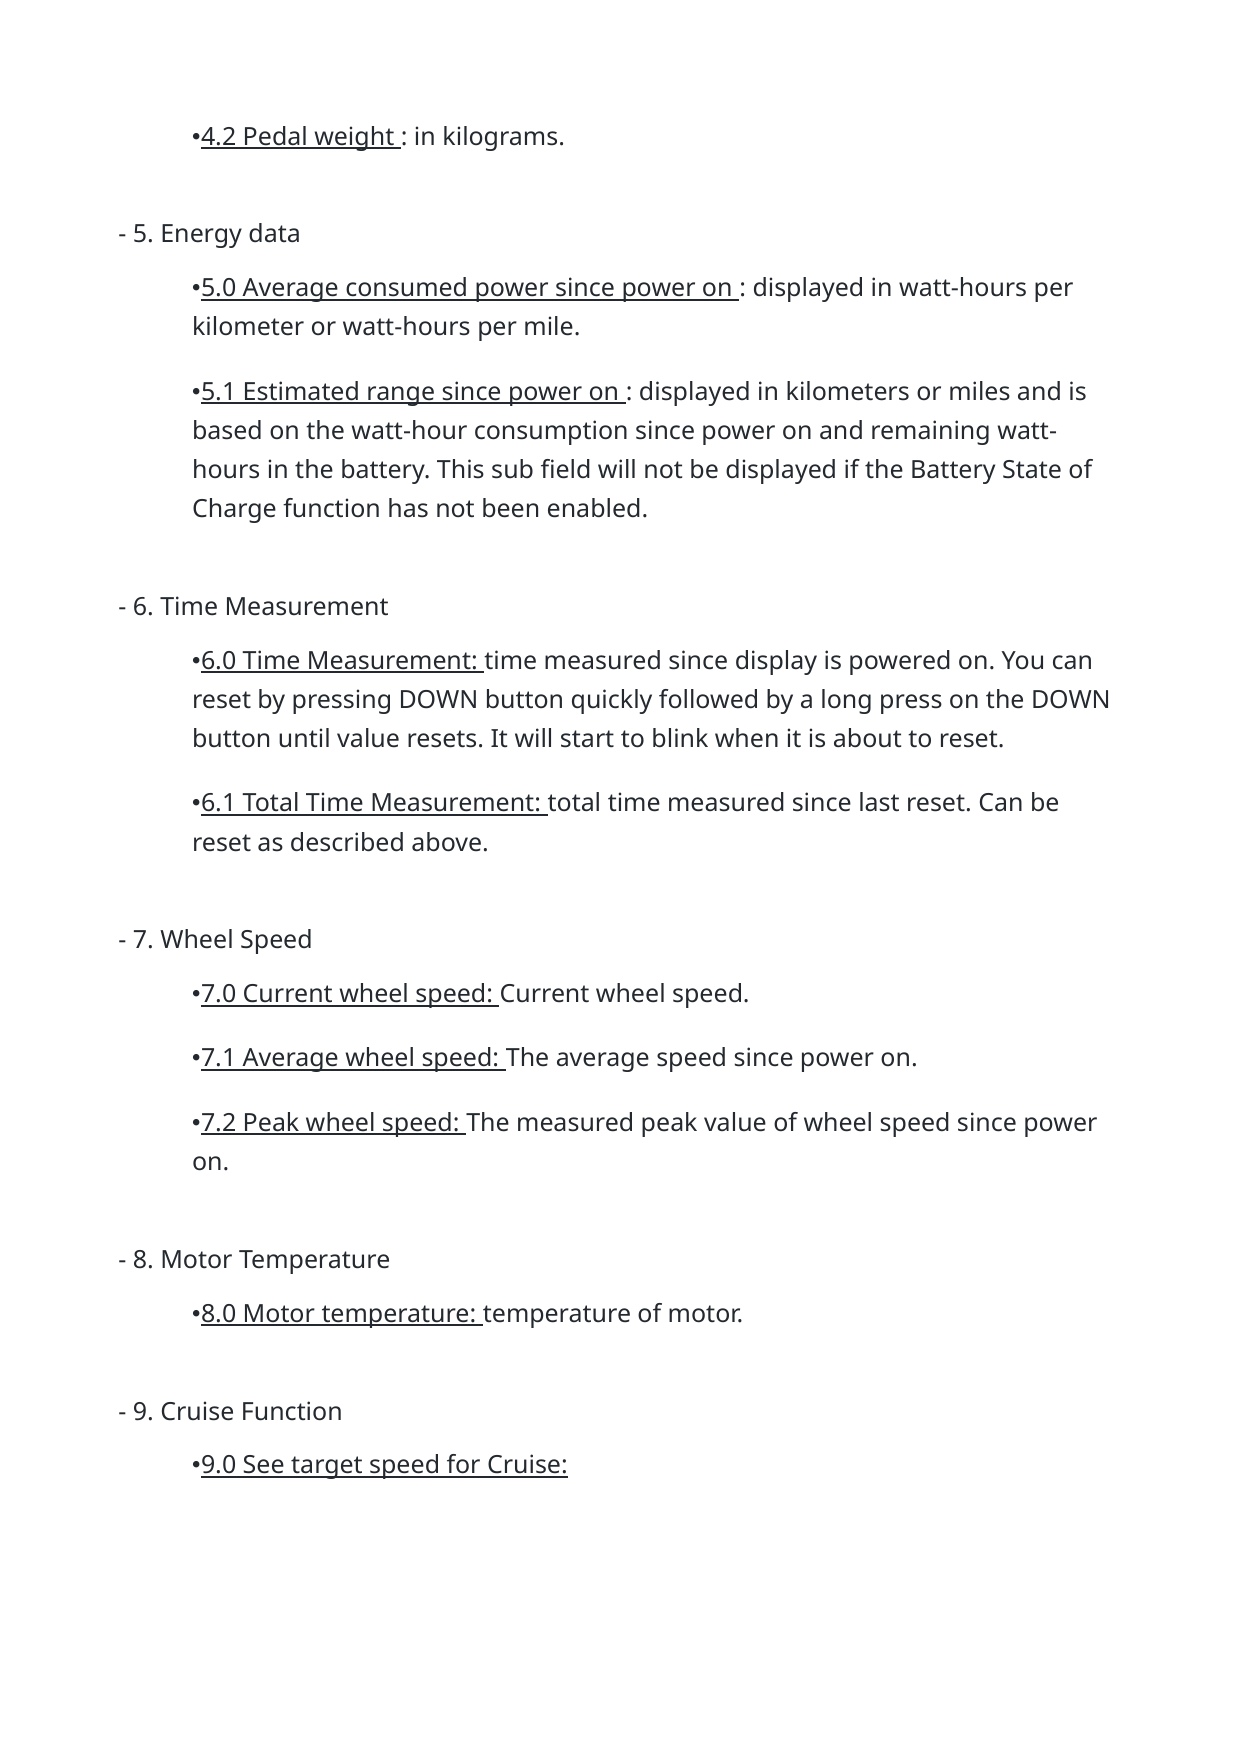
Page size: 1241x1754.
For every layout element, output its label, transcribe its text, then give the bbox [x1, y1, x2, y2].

text - 9. Cruise Function [118, 1359, 1122, 1427]
list 4.2 Pedal weight : in kilograms. [118, 118, 1122, 152]
list 5.1 Estimated range since power on : displayed in kilometers or miles and is based on the watt-hour consumption since power on and remaining watt-hours in the battery. This sub field will not be displayed if the Battery State of Charge function has not been enabled. [118, 373, 1122, 525]
list 7.0 Current wheel speed: Current wheel speed. [118, 976, 1122, 1010]
text - 5. Energy data [118, 182, 1122, 250]
list 9.0 See target speed for Cruise: [118, 1447, 1122, 1481]
text - 8. Motor Temperature [118, 1208, 1122, 1276]
text - 7. Wheel Speed [118, 888, 1122, 956]
text - 6. Time Measurement [118, 555, 1122, 623]
list 6.1 Total Time Measurement: total time measured since last reset. Can be reset as described above. [118, 785, 1122, 858]
list 8.0 Motor temperature: temperature of motor. [118, 1295, 1122, 1329]
list 7.2 Peak wheel speed: The measured peak value of wheel speed since power on. [118, 1104, 1122, 1177]
list 5.0 Average consumed power since power on : displayed in watt-hours per kilometer or watt-hours per mile. [118, 270, 1122, 343]
list 6.0 Time Measurement: time measured since display is powered on. You can reset by pressing DOWN button quickly followed by a long press on the DOWN button until value resets. It will start to blink when it is about to reset. [118, 642, 1122, 755]
list 7.1 Average wheel speed: The average speed since power on. [118, 1040, 1122, 1074]
